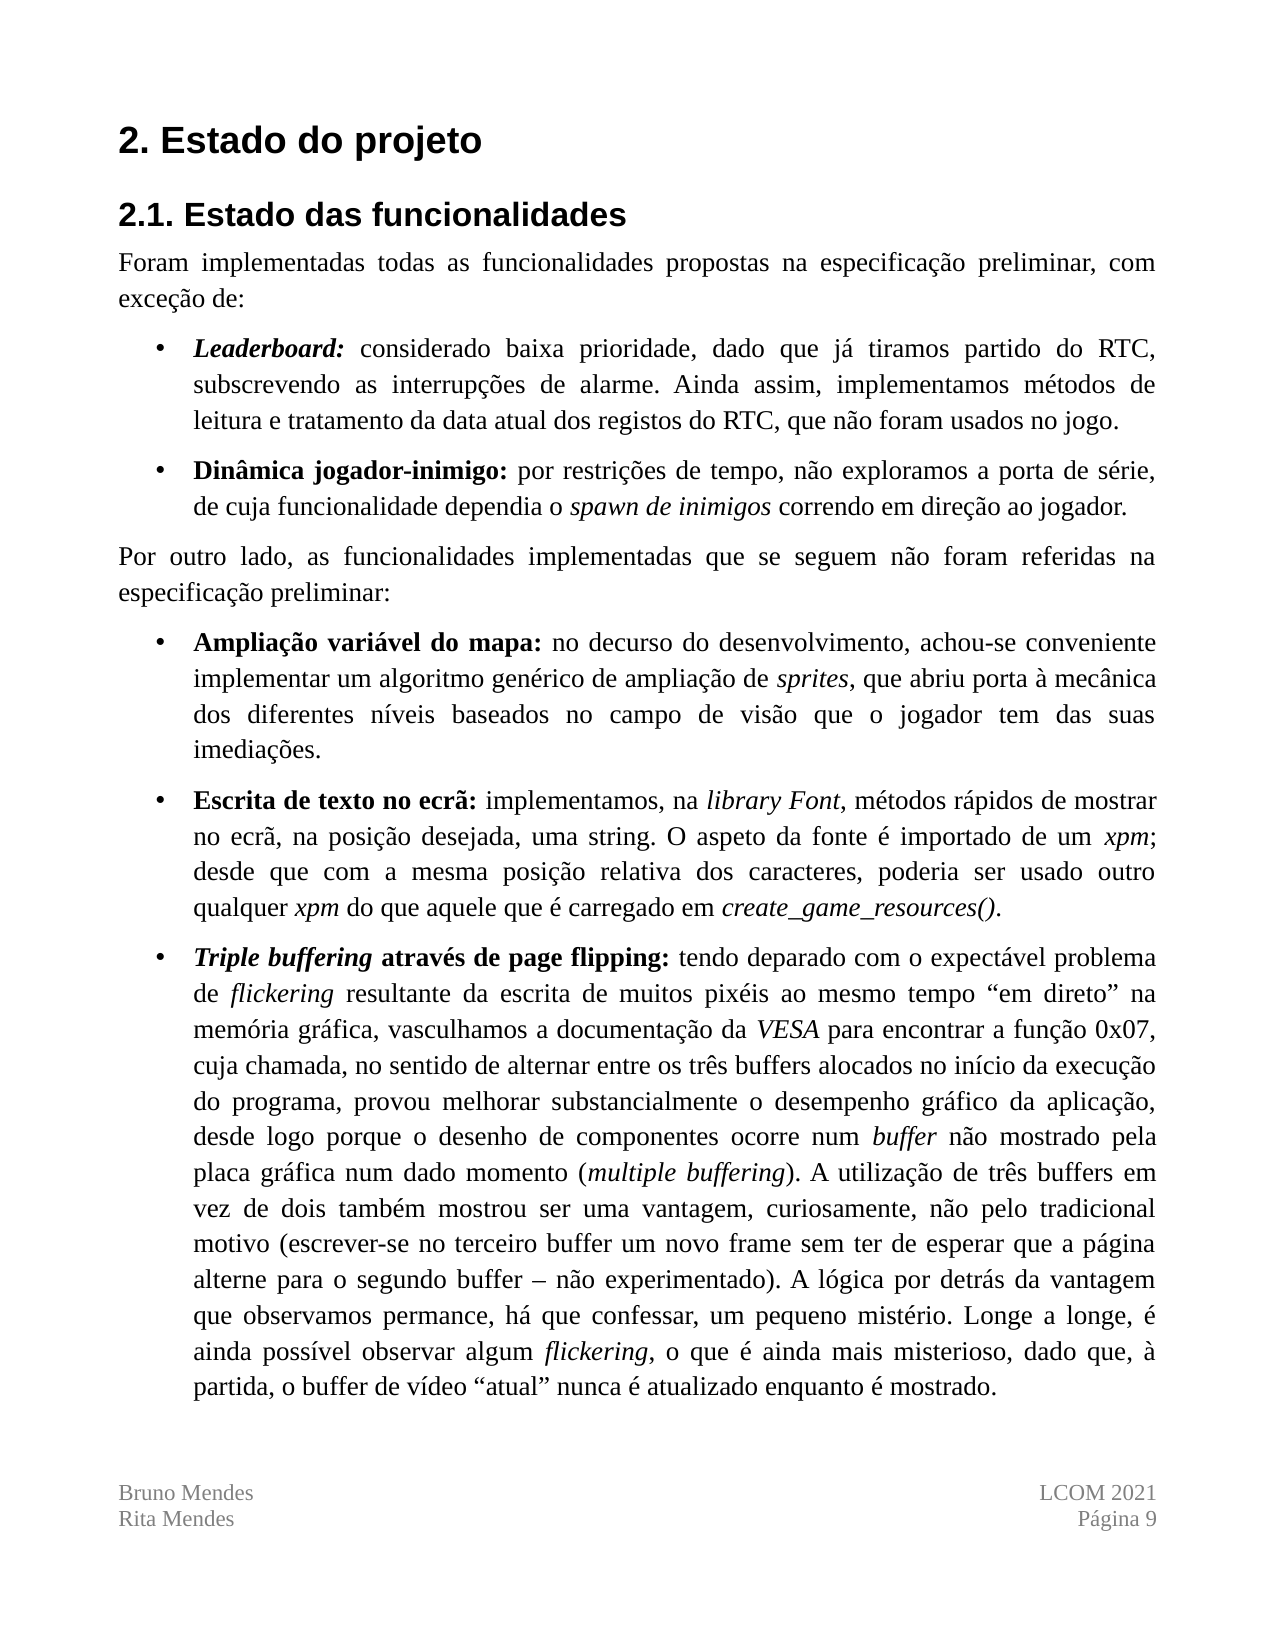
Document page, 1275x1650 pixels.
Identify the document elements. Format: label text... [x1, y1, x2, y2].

text Foram implementadas todas as funcionalidades propostas na especificação preliminar, com exceção de: [118, 246, 1157, 313]
subtitle 2.1. Estado das funcionalidades [118, 195, 1157, 234]
list Leaderboard: considerado baixa prioridade, dado que já tiramos partido do RTC, subscrevendo as interrupções de alarme. Ainda assim, implementamos métodos de leitura e tratamento da data atual dos registos do RTC, que não foram usados no jogo. [156, 332, 1157, 435]
list Dinâmica jogador-inimigo: por restrições de tempo, não exploramos a porta de série, de cuja funcionalidade dependia o spawn de inimigos correndo em direção ao jogador. [156, 454, 1157, 521]
subtitle 2. Estado do projeto [118, 118, 1157, 162]
list Triple buffering através de page flipping: tendo deparado com o expectável problema de flickering resultante da escrita de muitos pixéis ao mesmo tempo “em direto” na memória gráfica, vasculhamos a documentação da VESA para encontrar a função 0x07, cuja chamada, no sentido de alternar entre os três buffers alocados no início da execução do programa, provou melhorar substancialmente o desempenho gráfico da aplicação, desde logo porque o desenho de componentes ocorre num buffer não mostrado pela placa gráfica num dado momento (multiple buffering). A utilização de três buffers em vez de dois também mostrou ser uma vantagem, curiosamente, não pelo tradicional motivo (escrever-se no terceiro buffer um novo frame sem ter de esperar que a página alterne para o segundo buffer – não experimentado). A lógica por detrás da vantagem que observamos permance, há que confessar, um pequeno mistério. Longe a longe, é ainda possível observar algum flickering, o que é ainda mais misterioso, dado que, à partida, o buffer de vídeo “atual” nunca é atualizado enquanto é mostrado. [156, 942, 1157, 1402]
text Por outro lado, as funcionalidades implementadas que se seguem não foram referidas na especificação preliminar: [118, 540, 1157, 607]
list Escrita de texto no ecrã: implementamos, na library Font, métodos rápidos de mostrar no ecrã, na posição desejada, uma string. O aspeto da fonte é importado de um xpm; desde que com a mesma posição relativa dos caracteres, poderia ser usado outro qualquer xpm do que aquele que é carregado em create_game_resources(). [156, 784, 1157, 922]
list Ampliação variável do mapa: no decurso do desenvolvimento, achou-se conveniente implementar um algoritmo genérico de ampliação de sprites, que abriu porta à mecânica dos diferentes níveis baseados no campo de visão que o jogador tem das suas imediações. [156, 626, 1157, 765]
